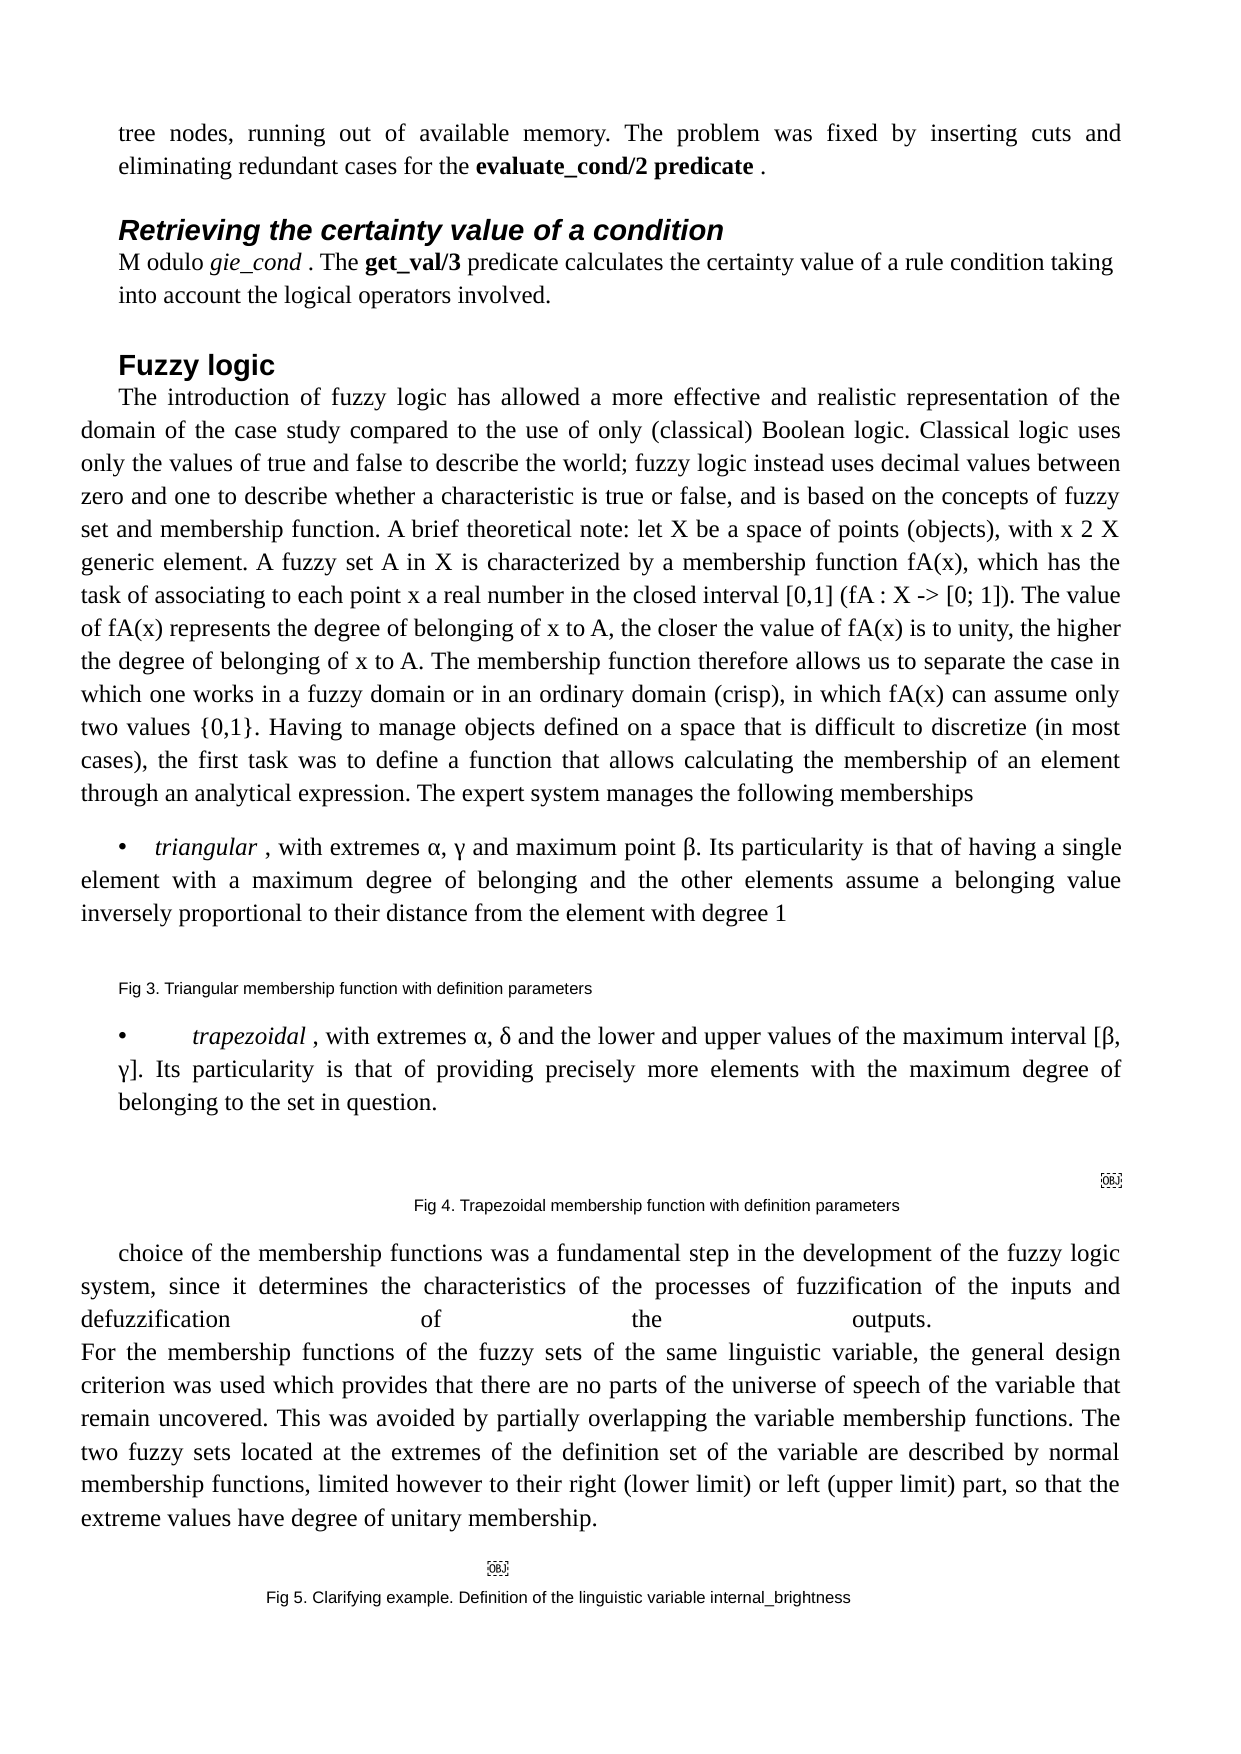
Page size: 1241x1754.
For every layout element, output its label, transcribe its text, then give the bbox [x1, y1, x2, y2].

text Fig 3. Triangular membership function with definition parameters [118, 952, 1122, 998]
subtitle Retrieving the certainty value of a condition [118, 213, 1122, 247]
list trapezoidal , with extremes α, δ and the lower and upper values of the maximum interval [β, γ]. Its particularity is that of providing precisely more elements with the maximum degree of belonging to the set in question. [118, 1021, 1122, 1116]
text ￼ Fig 5. Clarifying example. Definition of the linguistic variable internal_brightness [118, 1556, 1122, 1608]
list triangular , with extremes α, γ and maximum point β. Its particularity is that of having a single element with a maximum degree of belonging and the other elements assume a belonging value inversely proportional to their distance from the element with degree 1 [81, 832, 1122, 927]
text tree nodes, running out of available memory. The problem was fixed by inserting cuts and eliminating redundant cases for the evaluate_cond/2 predicate . [118, 118, 1122, 180]
text M odulo gie_cond . The get_val/3 predicate calculates the certainty value of a rule condition taking into account the logical operators involved. [118, 247, 1122, 309]
subtitle Fuzzy logic [118, 348, 1122, 382]
text ￼ Fig 4. Trapezoidal membership function with definition parameters [118, 1141, 1122, 1215]
text The introduction of fuzzy logic has allowed a more effective and realistic representation of the domain of the case study compared to the use of only (classical) Boolean logic. Classical logic uses only the values of true and false to describe the world; fuzzy logic instead uses decimal values between zero and one to describe whether a characteristic is true or false, and is based on the concepts of fuzzy set and membership function. A brief theoretical note: let X be a space of points (objects), with x 2 X generic element. A fuzzy set A in X is characterized by a membership function fA(x), which has the task of associating to each point x a real number in the closed interval [0,1] (fA : X -> [0; 1]). The value of fA(x) represents the degree of belonging of x to A, the closer the value of fA(x) is to unity, the higher the degree of belonging of x to A. The membership function therefore allows us to separate the case in which one works in a fuzzy domain or in an ordinary domain (crisp), in which fA(x) can assume only two values {0,1}. Having to manage objects defined on a space that is difficult to discretize (in most cases), the first task was to define a function that allows calculating the membership of an element through an analytical expression. The expert system manages the following memberships [81, 382, 1122, 807]
text choice of the membership functions was a fundamental step in the development of the fuzzy logic system, since it determines the characteristics of the processes of fuzzification of the inputs and defuzzification of the outputs. For the membership functions of the fuzzy sets of the same linguistic variable, the general design criterion was used which provides that there are no parts of the universe of speech of the variable that remain uncovered. This was avoided by partially overlapping the variable membership functions. The two fuzzy sets located at the extremes of the definition set of the variable are described by normal membership functions, limited however to their right (lower limit) or left (upper limit) part, so that the extreme values have degree of unitary membership. [81, 1238, 1122, 1531]
